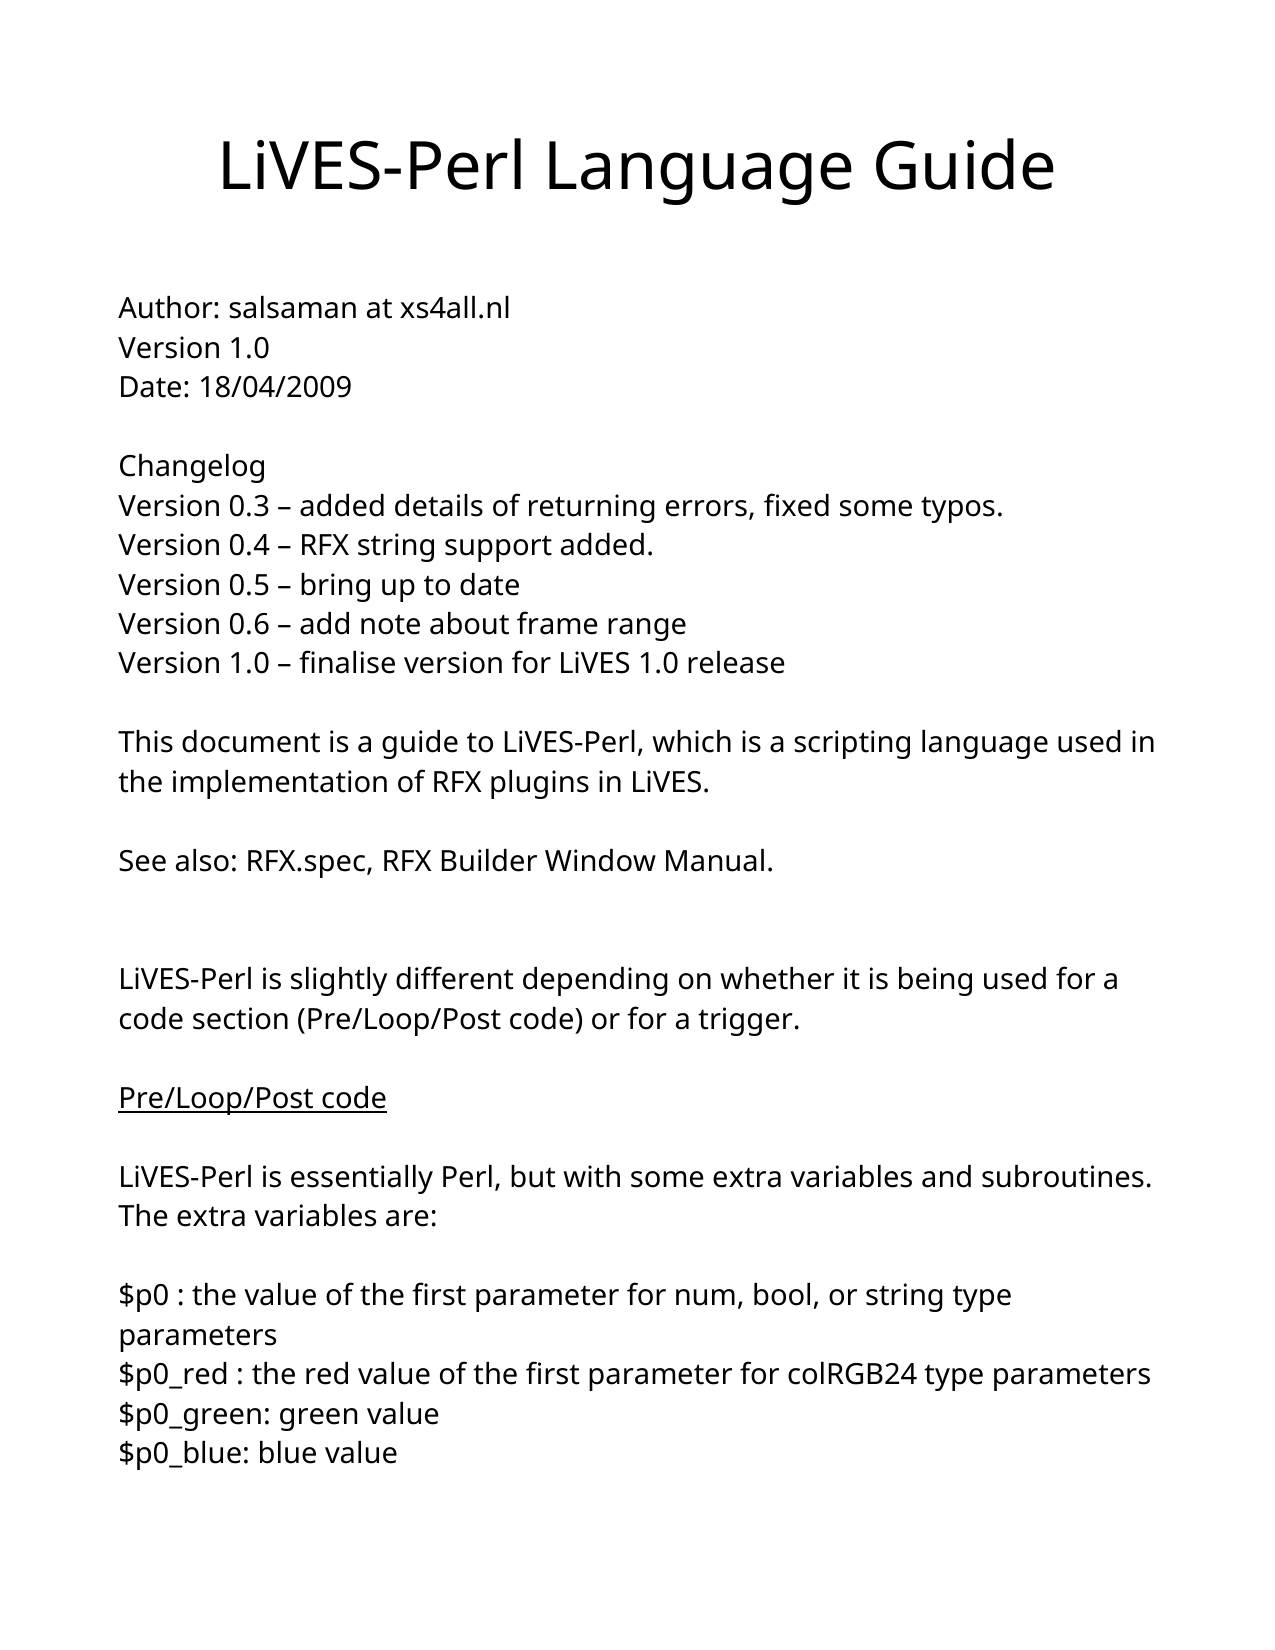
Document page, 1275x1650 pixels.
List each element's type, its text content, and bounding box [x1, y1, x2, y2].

text Author: salsaman at xs4all.nl [118, 288, 1157, 327]
text This document is a guide to LiVES-Perl, which is a scripting language used in the implementation of RFX plugins in LiVES. [118, 722, 1157, 801]
text LiVES-Perl is essentially Perl, but with some extra variables and subroutines. [118, 1156, 1157, 1196]
text Version 0.5 – bring up to date [118, 564, 1157, 603]
text Changelog [118, 446, 1157, 485]
text Version 0.6 – add note about frame range [118, 603, 1157, 643]
text Version 0.3 – added details of returning errors, fixed some typos. [118, 485, 1157, 524]
text The extra variables are: [118, 1196, 1157, 1235]
text Version 1.0 [118, 327, 1157, 367]
text LiVES-Perl Language Guide [118, 118, 1157, 209]
text $p0 : the value of the first parameter for num, bool, or string type parameters [118, 1274, 1157, 1353]
text $p0_red : the red value of the first parameter for colRGB24 type parameters [118, 1353, 1157, 1393]
text LiVES-Perl is slightly different depending on whether it is being used for a code section (Pre/Loop/Post code) or for a trigger. [118, 959, 1157, 1038]
text Date: 18/04/2009 [118, 367, 1157, 406]
text Version 1.0 – finalise version for LiVES 1.0 release [118, 643, 1157, 682]
text $p0_blue: blue value [118, 1432, 1157, 1472]
text Version 0.4 – RFX string support added. [118, 524, 1157, 564]
text $p0_green: green value [118, 1393, 1157, 1432]
text See also: RFX.spec, RFX Builder Window Manual. [118, 840, 1157, 880]
text Pre/Loop/Post code [118, 1077, 1157, 1117]
